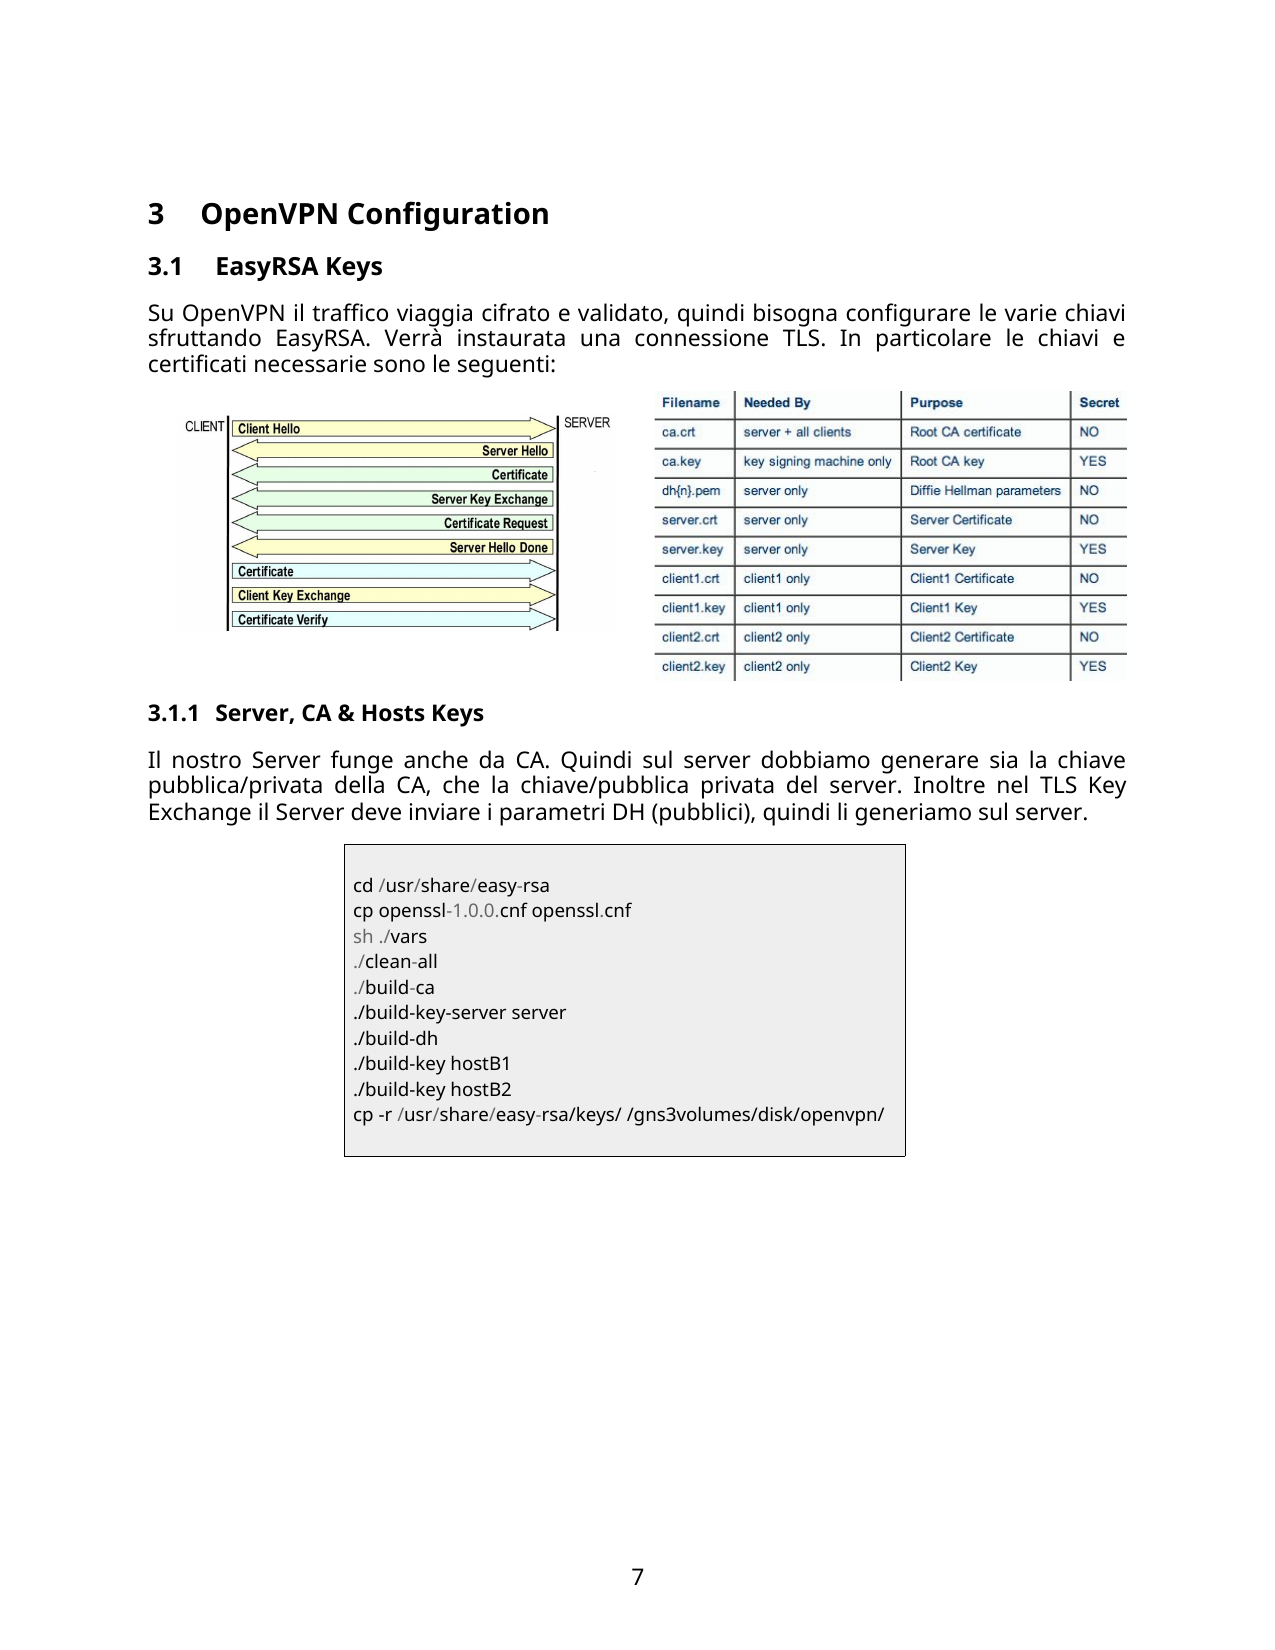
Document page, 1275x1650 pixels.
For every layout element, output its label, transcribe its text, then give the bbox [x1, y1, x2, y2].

text cp openssl-1.0.0.cnf openssl.cnf [353, 897, 896, 923]
subtitle EasyRSA Keys [148, 252, 1127, 281]
picture [177, 412, 617, 631]
text cp -r /usr/share/easy-rsa/keys/ /gns3volumes/disk/openvpn/ [353, 1102, 896, 1127]
text ./clean-all [353, 948, 896, 974]
text ./build-dh [353, 1025, 896, 1051]
picture [654, 391, 1127, 681]
text cd /usr/share/easy-rsa [353, 872, 896, 897]
text Su OpenVPN il traffico viaggia cifrato e validato, quindi bisogna configurare le varie chiavi sfruttando EasyRSA. Verrà instaurata una connessione TLS. In particolare le chiavi e certificati necessarie sono le seguenti: [148, 300, 1127, 379]
subtitle OpenVPN Configuration [148, 198, 1127, 231]
subtitle Server, CA & Hosts Keys [148, 400, 1127, 728]
text Il nostro Server funge anche da CA. Quindi sul server dobbiamo generare sia la chiave pubblica/privata della CA, che la chiave/pubblica privata del server. Inoltre nel TLS Key Exchange il Server deve inviare i parametri DH (pubblici), quindi li generiamo sul server. [148, 747, 1127, 827]
text ./build-key hostB2 [353, 1076, 896, 1102]
text ./build-ca [353, 974, 896, 999]
text sh ./vars [353, 923, 896, 948]
text ./build-key hostB1 [353, 1051, 896, 1076]
text ./build-key-server server [353, 999, 896, 1025]
